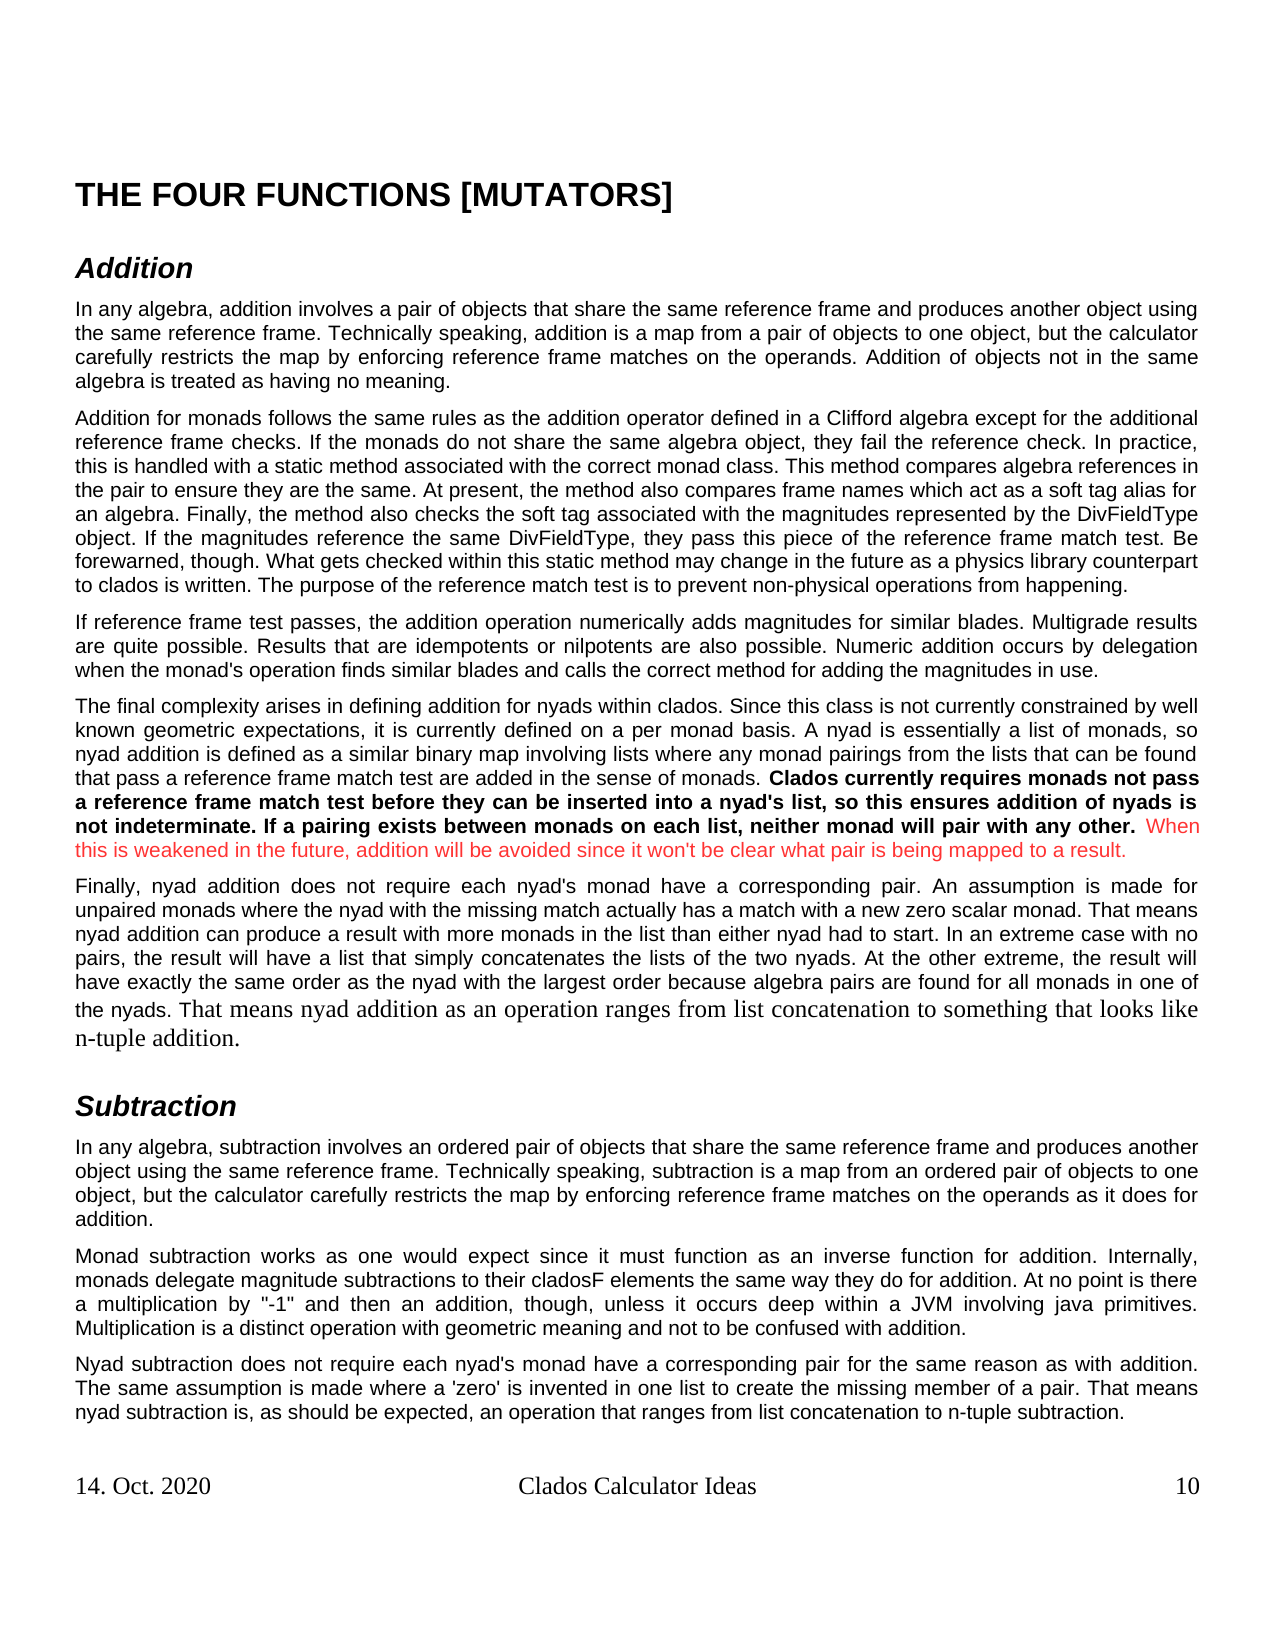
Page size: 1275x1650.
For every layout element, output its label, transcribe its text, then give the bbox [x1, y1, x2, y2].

text If reference frame test passes, the addition operation numerically adds magnitudes for similar blades. Multigrade results are quite possible. Results that are idempotents or nilpotents are also possible. Numeric addition occurs by delegation when the monad's operation finds similar blades and calls the correct method for adding the magnitudes in use. [75, 610, 1200, 682]
text Finally, nyad addition does not require each nyad's monad have a corresponding pair. An assumption is made for unpaired monads where the nyad with the missing match actually has a match with a new zero scalar monad. That means nyad addition can produce a result with more monads in the list than either nyad had to start. In an extreme case with no pairs, the result will have a list that simply concatenates the lists of the two nyads. At the other extreme, the result will have exactly the same order as the nyad with the largest order because algebra pairs are found for all monads in one of the nyads. That means nyad addition as an operation ranges from list concatenation to something that looks like n-tuple addition. [75, 874, 1200, 1052]
text Nyad subtraction does not require each nyad's monad have a corresponding pair for the same reason as with addition. The same assumption is made where a 'zero' is invented in one list to create the missing member of a pair. That means nyad subtraction is, as should be expected, an operation that ranges from list concatenation to n-tuple subtraction. [75, 1352, 1200, 1424]
subtitle THE FOUR FUNCTIONS [MUTATORS] [75, 175, 1200, 214]
subtitle Addition [75, 251, 1200, 285]
subtitle Subtraction [75, 1089, 1200, 1123]
text Monad subtraction works as one would expect since it must function as an inverse function for addition. Internally, monads delegate magnitude subtractions to their cladosF elements the same way they do for addition. At no point is there a multiplication by "-1" and then an addition, though, unless it occurs deep within a JVM involving java primitives. Multiplication is a distinct operation with geometric meaning and not to be confused with addition. [75, 1243, 1200, 1339]
text In any algebra, subtraction involves an ordered pair of objects that share the same reference frame and produces another object using the same reference frame. Technically speaking, subtraction is a map from an ordered pair of objects to one object, but the calculator carefully restricts the map by enforcing reference frame matches on the operands as it does for addition. [75, 1135, 1200, 1231]
text Addition for monads follows the same rules as the addition operator defined in a Clifford algebra except for the additional reference frame checks. If the monads do not share the same algebra object, they fail the reference check. In practice, this is handled with a static method associated with the correct monad class. This method compares algebra references in the pair to ensure they are the same. At present, the method also compares frame names which act as a soft tag alias for an algebra. Finally, the method also checks the soft tag associated with the magnitudes represented by the DivFieldType object. If the magnitudes reference the same DivFieldType, they pass this piece of the reference frame match test. Be forewarned, though. What gets checked within this static method may change in the future as a physics library counterpart to clados is written. The purpose of the reference match test is to prevent non-physical operations from happening. [75, 406, 1200, 597]
text In any algebra, addition involves a pair of objects that share the same reference frame and produces another object using the same reference frame. Technically speaking, addition is a map from a pair of objects to one object, but the calculator carefully restricts the map by enforcing reference frame matches on the operands. Addition of objects not in the same algebra is treated as having no meaning. [75, 297, 1200, 393]
text The final complexity arises in defining addition for nyads within clados. Since this class is not currently constrained by well known geometric expectations, it is currently defined on a per monad basis. A nyad is essentially a list of monads, so nyad addition is defined as a similar binary map involving lists where any monad pairings from the lists that can be found that pass a reference frame match test are added in the sense of monads. Clados currently requires monads not pass a reference frame match test before they can be inserted into a nyad's list, so this ensures addition of nyads is not indeterminate. If a pairing exists between monads on each list, neither monad will pair with any other. When this is weakened in the future, addition will be avoided since it won't be clear what pair is being mapped to a result. [75, 694, 1200, 862]
